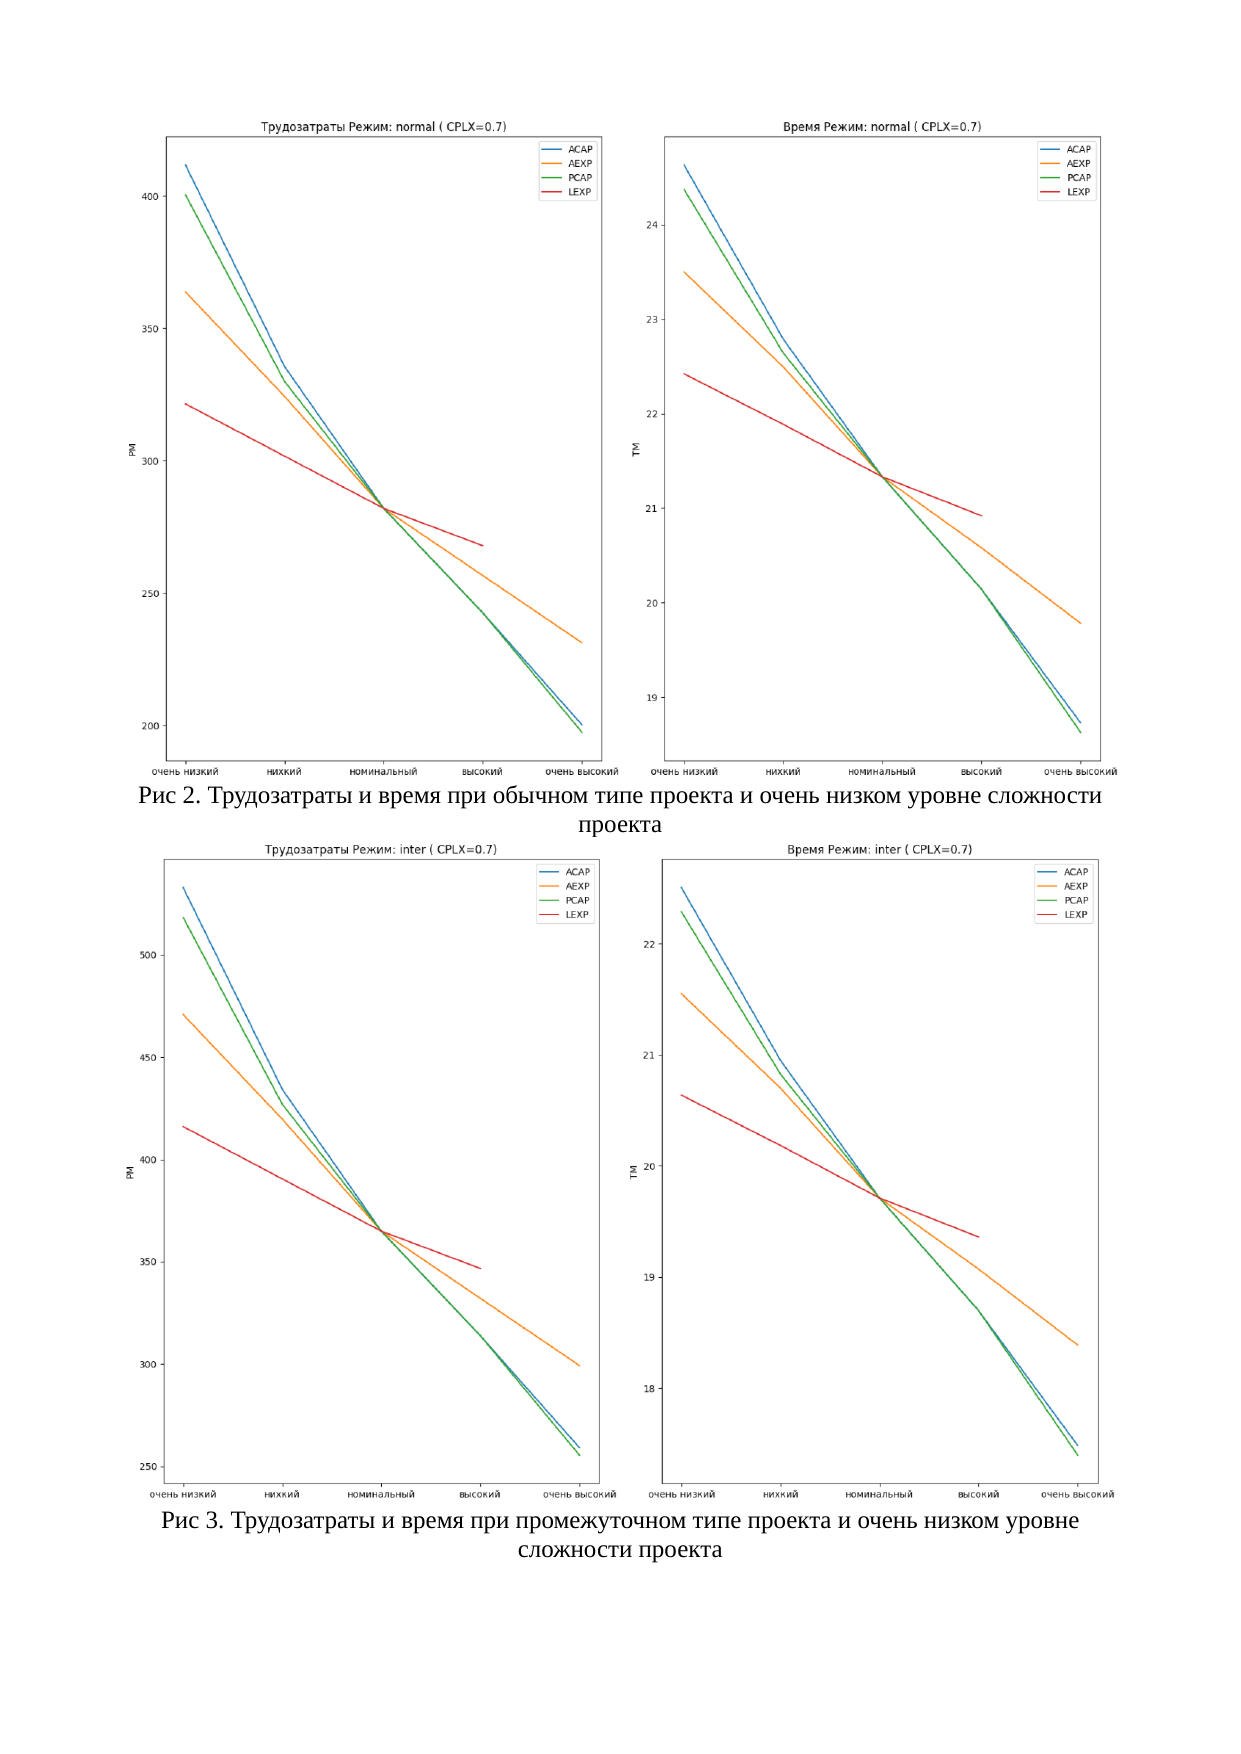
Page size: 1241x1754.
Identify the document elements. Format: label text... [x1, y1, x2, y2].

table_cell Рис 3. Трудозатраты и время при промежуточном типе проекта и очень низком уровне сложности проекта [118, 1506, 1122, 1563]
table_header Рис 2. Трудозатраты и время при обычном типе проекта и очень низком уровне сложности проекта [118, 781, 1122, 837]
picture [118, 118, 1123, 781]
picture [118, 837, 1123, 1506]
